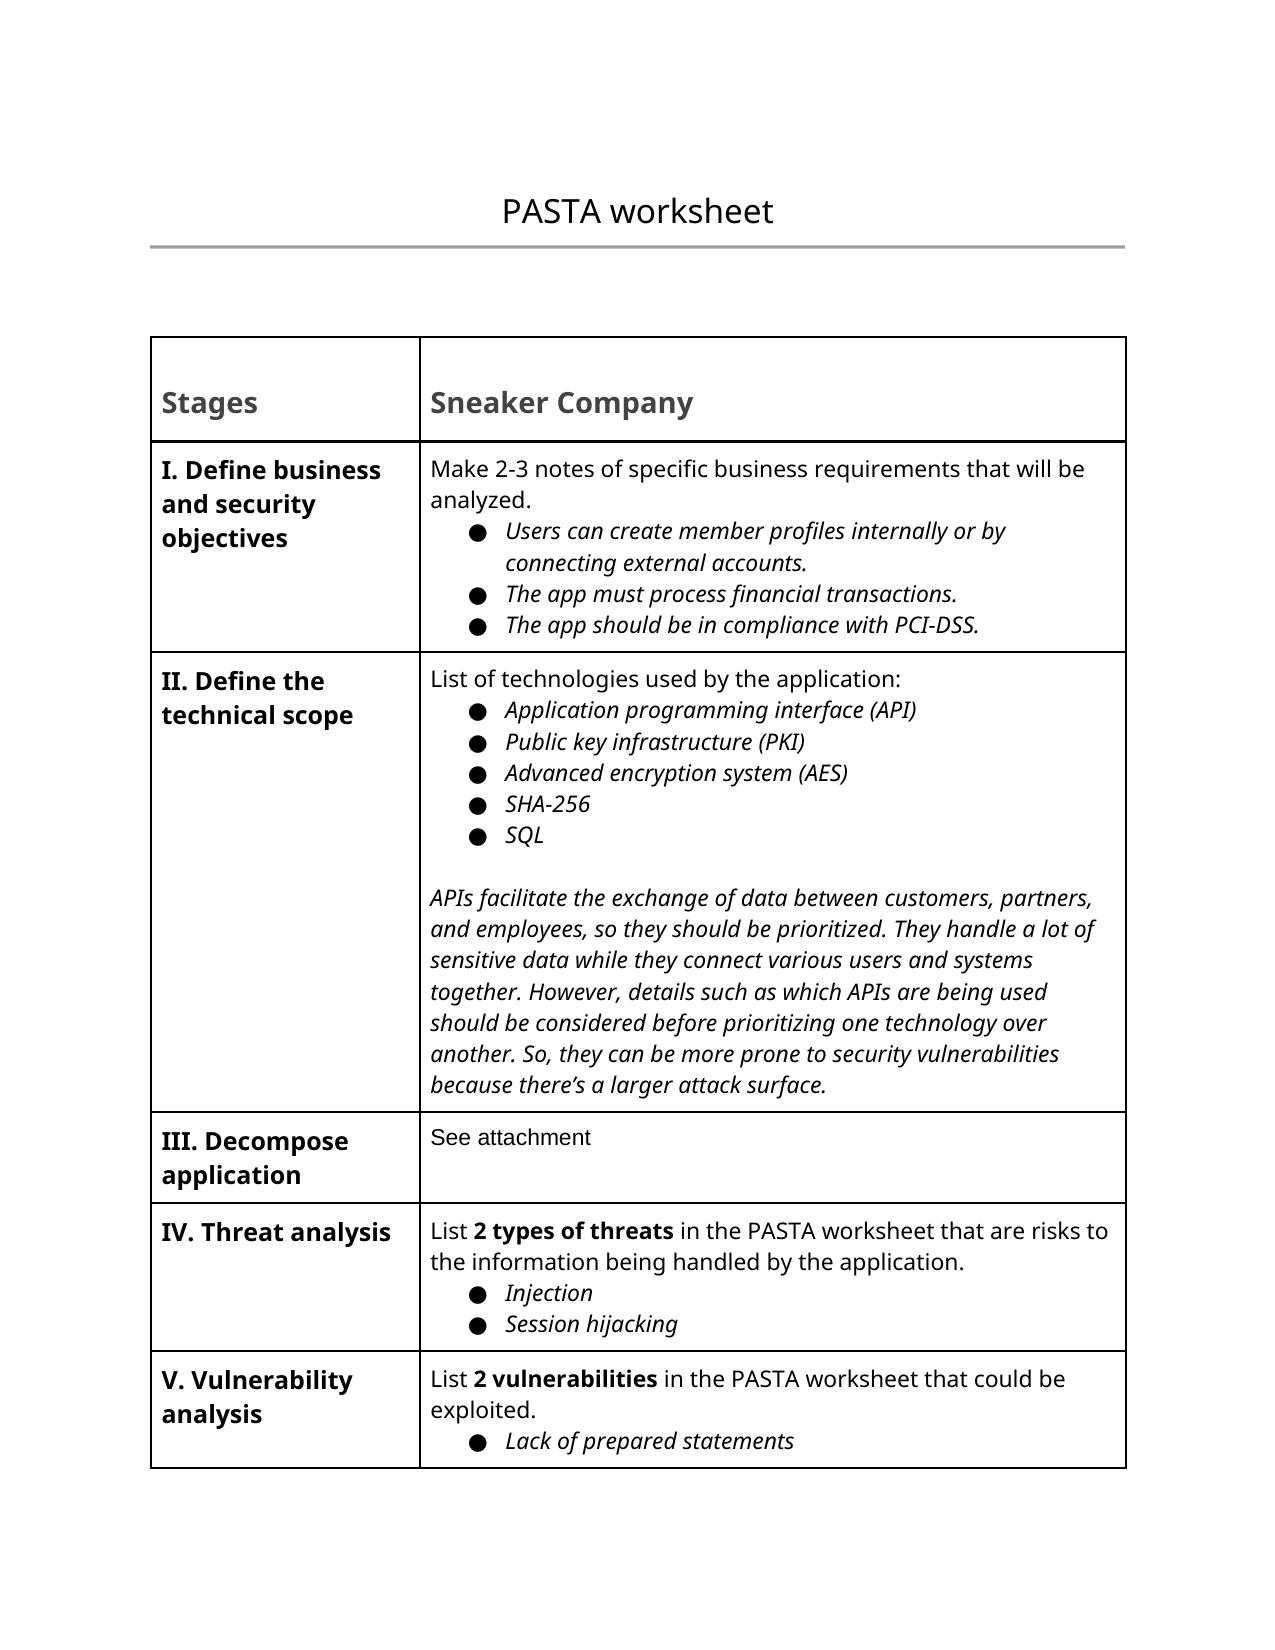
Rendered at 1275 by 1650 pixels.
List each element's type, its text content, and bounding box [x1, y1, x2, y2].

table_cell Make 2-3 notes of specific business requirements that will be analyzed. Users can create member profiles internally or by connecting external accounts. The app must process financial transactions. The app should be in compliance with PCI-DSS. [421, 443, 1125, 651]
table_cell I. Define business and security objectives [152, 443, 419, 651]
table_cell IV. Threat analysis [152, 1204, 419, 1350]
table_header Stages [152, 338, 419, 440]
table_cell III. Decompose application [152, 1113, 419, 1202]
table_header Sneaker Company [421, 338, 1125, 440]
table_cell List of technologies used by the application: Application programming interface (API) Public key infrastructure (PKI) Advanced encryption system (AES) SHA-256 SQL APIs facilitate the exchange of data between customers, partners, and employees, so they should be prioritized. They handle a lot of sensitive data while they connect various users and systems together. However, details such as which APIs are being used should be considered before prioritizing one technology over another. So, they can be more prone to security vulnerabilities because there’s a larger attack surface. [421, 653, 1125, 1111]
table_cell List 2 types of threats in the PASTA worksheet that are risks to the information being handled by the application. Injection Session hijacking [421, 1204, 1125, 1350]
table_cell See attachment [421, 1113, 1125, 1202]
table_cell List 2 vulnerabilities in the PASTA worksheet that could be exploited. Lack of prepared statements Broken API token [421, 1352, 1125, 1467]
table_cell II. Define the technical scope [152, 653, 419, 1111]
subtitle PASTA worksheet [150, 187, 1125, 233]
table_cell V. Vulnerability analysis [152, 1352, 419, 1467]
